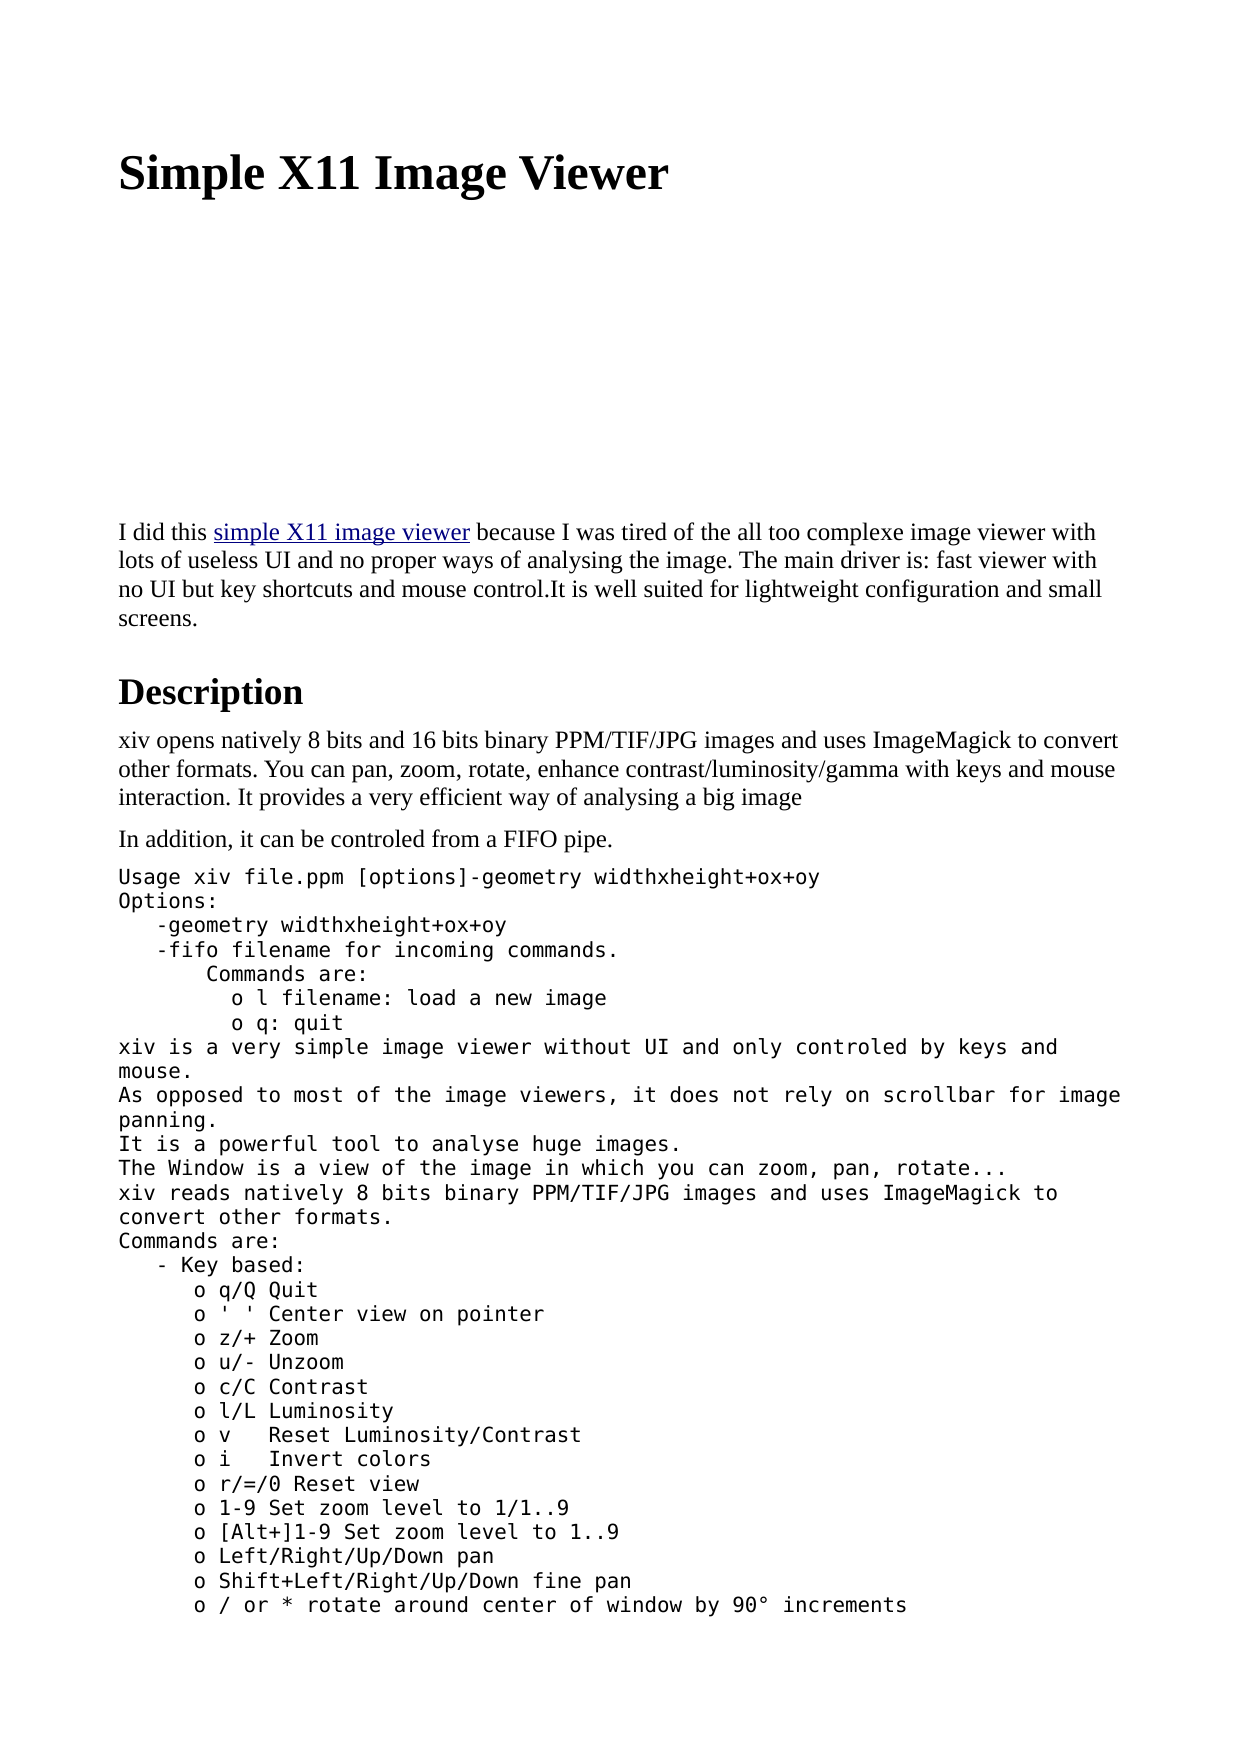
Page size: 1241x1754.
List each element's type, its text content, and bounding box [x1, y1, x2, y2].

text Commands are: [118, 962, 1122, 986]
text o 1-9 Set zoom level to 1/1..9 [118, 1496, 1122, 1520]
text o Left/Right/Up/Down pan [118, 1544, 1122, 1569]
subtitle Simple X11 Image Viewer [118, 143, 1122, 201]
text o v Reset Luminosity/Contrast [118, 1423, 1122, 1447]
text o r/=/0 Reset view [118, 1472, 1122, 1496]
text In addition, it can be controled from a FIFO pipe. [118, 824, 1122, 852]
text o l/L Luminosity [118, 1399, 1122, 1423]
text xiv reads natively 8 bits binary PPM/TIF/JPG images and uses ImageMagick to convert other formats. [118, 1181, 1122, 1229]
text -geometry widthxheight+ox+oy [118, 913, 1122, 938]
subtitle Description [118, 669, 1122, 712]
text o [Alt+]1-9 Set zoom level to 1..9 [118, 1520, 1122, 1544]
text o z/+ Zoom [118, 1326, 1122, 1350]
text xiv opens natively 8 bits and 16 bits binary PPM/TIF/JPG images and uses ImageMagick to convert other formats. You can pan, zoom, rotate, enhance contrast/luminosity/gamma with keys and mouse interaction. It provides a very efficient way of analysing a big image [118, 725, 1122, 811]
text As opposed to most of the image viewers, it does not rely on scrollbar for image panning. [118, 1083, 1122, 1132]
text Commands are: [118, 1229, 1122, 1253]
text The Window is a view of the image in which you can zoom, pan, rotate... [118, 1156, 1122, 1181]
text Options: [118, 889, 1122, 913]
text xiv is a very simple image viewer without UI and only controled by keys and mouse. [118, 1035, 1122, 1083]
text o c/C Contrast [118, 1375, 1122, 1399]
text o / or * rotate around center of window by 90° increments [118, 1593, 1122, 1617]
text o Shift+Left/Right/Up/Down fine pan [118, 1569, 1122, 1593]
text Usage xiv file.ppm [options]-geometry widthxheight+ox+oy [118, 865, 1122, 889]
text I did this simple X11 image viewer because I was tired of the all too complexe image viewer with lots of useless UI and no proper ways of analysing the image. The main driver is: fast viewer with no UI but key shortcuts and mouse control.It is well suited for lightweight configuration and small screens. [118, 517, 1122, 632]
text o q/Q Quit [118, 1278, 1122, 1302]
text It is a powerful tool to analyse huge images. [118, 1132, 1122, 1156]
text -fifo filename for incoming commands. [118, 938, 1122, 962]
text o u/- Unzoom [118, 1350, 1122, 1375]
text - Key based: [118, 1253, 1122, 1278]
text o ' ' Center view on pointer [118, 1302, 1122, 1326]
text o l filename: load a new image [118, 986, 1122, 1011]
text o q: quit [118, 1011, 1122, 1035]
text o i Invert colors [118, 1447, 1122, 1472]
